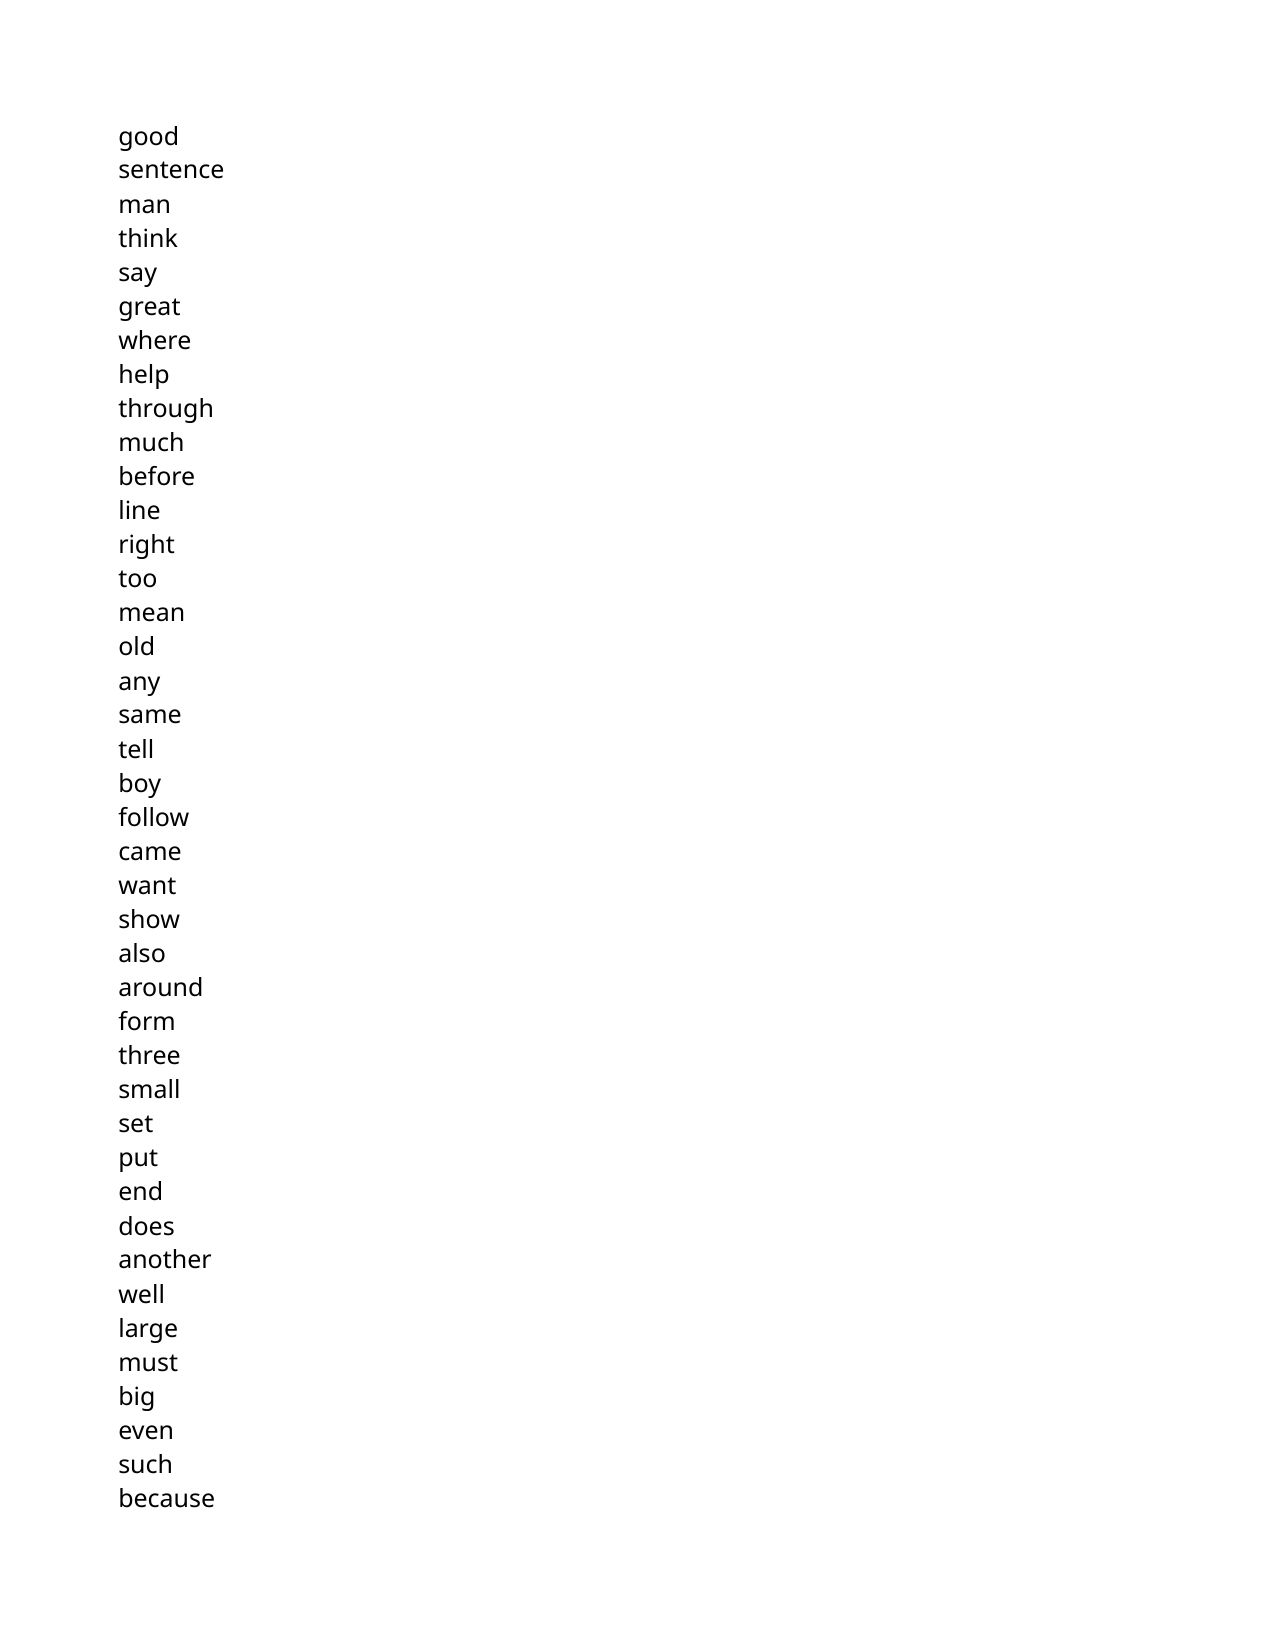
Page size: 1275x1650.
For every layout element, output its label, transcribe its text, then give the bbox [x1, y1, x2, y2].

text form [118, 1004, 1157, 1038]
text end [118, 1174, 1157, 1208]
text good [118, 118, 1157, 152]
text mean [118, 595, 1157, 629]
text right [118, 527, 1157, 561]
text great [118, 288, 1157, 322]
text must [118, 1344, 1157, 1378]
text show [118, 902, 1157, 936]
text think [118, 220, 1157, 254]
text man [118, 186, 1157, 220]
text where [118, 322, 1157, 357]
text put [118, 1140, 1157, 1174]
text through [118, 391, 1157, 425]
text another [118, 1242, 1157, 1276]
text boy [118, 765, 1157, 799]
text help [118, 357, 1157, 391]
text large [118, 1310, 1157, 1344]
text does [118, 1208, 1157, 1242]
text such [118, 1447, 1157, 1481]
text much [118, 425, 1157, 459]
text tell [118, 731, 1157, 765]
text say [118, 254, 1157, 288]
text came [118, 833, 1157, 867]
text same [118, 697, 1157, 731]
text also [118, 936, 1157, 970]
text even [118, 1412, 1157, 1447]
text sentence [118, 152, 1157, 186]
text small [118, 1072, 1157, 1106]
text around [118, 970, 1157, 1004]
text old [118, 629, 1157, 663]
text big [118, 1378, 1157, 1412]
text too [118, 561, 1157, 595]
text well [118, 1276, 1157, 1310]
text follow [118, 799, 1157, 833]
text line [118, 493, 1157, 527]
text three [118, 1038, 1157, 1072]
text because [118, 1481, 1157, 1515]
text want [118, 867, 1157, 902]
text before [118, 459, 1157, 493]
text set [118, 1106, 1157, 1140]
text any [118, 663, 1157, 697]
